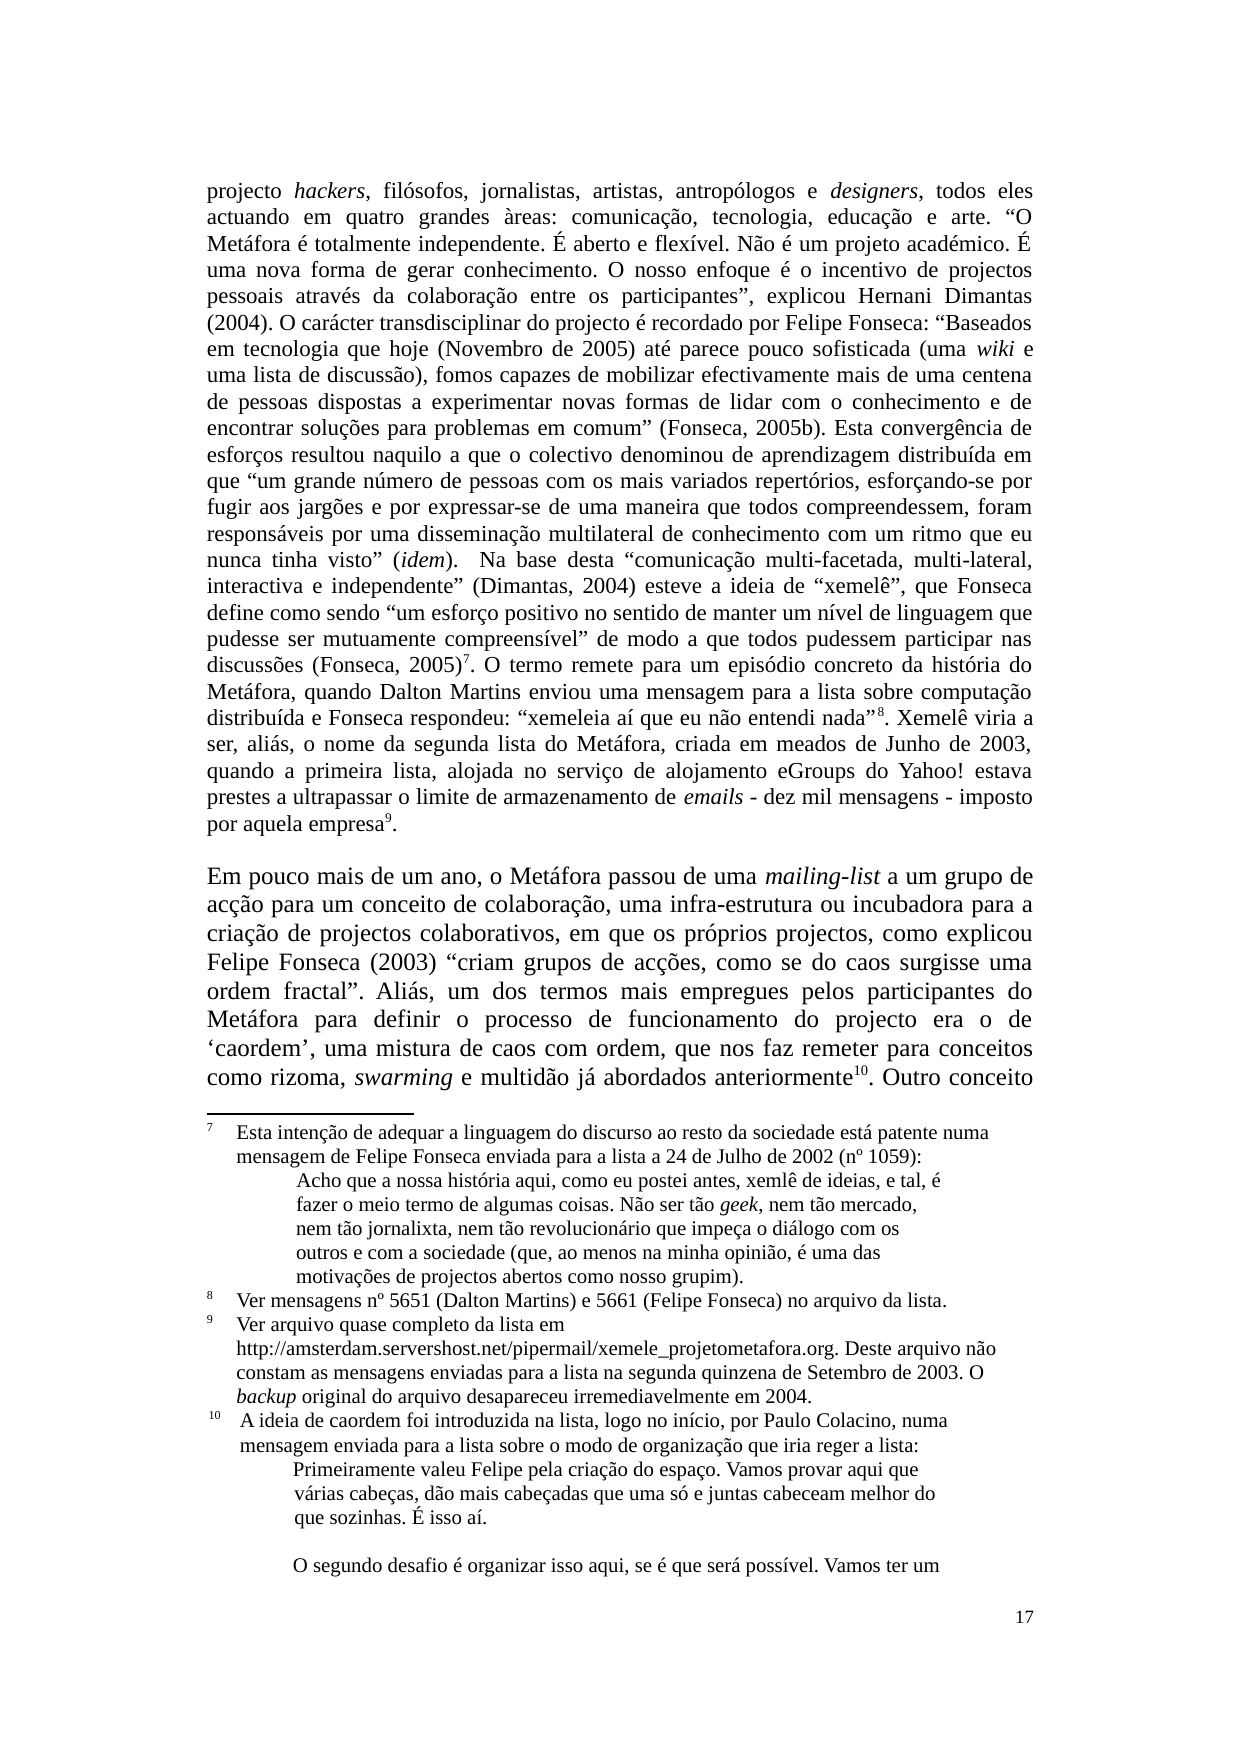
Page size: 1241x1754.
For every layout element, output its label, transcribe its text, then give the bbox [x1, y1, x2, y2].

text Acho que a nossa história aqui, como eu postei antes, xemlê de ideias, e tal, é fazer o meio termo de algumas coisas. Não ser tão geek, nem tão mercado, nem tão jornalixta, nem tão revolucionário que impeça o diálogo com os outros e com a sociedade (que, ao menos na minha opinião, é uma das motivações de projectos abertos como nosso grupim). [266, 1168, 948, 1288]
text A ideia de caordem foi introduzida na lista, logo no início, por Paulo Colacino, numa mensagem enviada para a lista sobre o modo de organização que iria reger a lista: [208, 1408, 1033, 1457]
text Ver mensagens nº 5651 (Dalton Martins) e 5661 (Felipe Fonseca) no arquivo da lista. [207, 1288, 1033, 1312]
text Primeiramente valeu Felipe pela criação do espaço. Vamos provar aqui que várias cabeças, dão mais cabeçadas que uma só e juntas cabeceam melhor do que sozinhas. É isso aí. [293, 1457, 944, 1529]
text Em pouco mais de um ano, o Metáfora passou de uma mailing-list a um grupo de acção para um conceito de colaboração, uma infra-estrutura ou incubadora para a criação de projectos colaborativos, em que os próprios projectos, como explicou Felipe Fonseca (2003) “criam grupos de acções, como se do caos surgisse uma ordem fractal”. Aliás, um dos termos mais empregues pelos participantes do Metáfora para definir o processo de funcionamento do projecto era o de ‘caordem’, uma mistura de caos com ordem, que nos faz remeter para conceitos como rizoma, swarming e multidão já abordados anteriormente. Outro conceito essencial para compreender o Metáfora é o de Inteligência Colectiva, introduzido por Pierre Lévy, segundo o qual estamos a assistir à emergência de uma nova era do conhecimento que irá produzir uma consciência humana global. No texto de apresentação do colectivo, pode-se ler: “Metáfora é uma inteligência colectiva para gerar inteligências colectivas. Um projecto aberto de pesquisa e desenvolvimento em diversas áreas do conhecimento, baseado em algumas premissas do modo de produção open source.” Mais à frente, verifica-se que o plano de actuação do projecto passava pela realização de “acções multiplicadoras de inteligência colectiva envolvendo o uso de redes de informação”. Do mesmo modo, Hernani Dimantas enfatizava essa visão do Metáfora inteligência colectiva num artigo publicado na revista electrónica Nova-E ainda durante a fase inicial do projecto. [207, 861, 1033, 1091]
text O segundo desafio é organizar isso aqui, se é que será possível. Vamos ter um [293, 1553, 944, 1577]
text Ver arquivo quase completo da lista em http://amsterdam.servershost.net/pipermail/xemele_projetometafora.org. Deste arquivo não constam as mensagens enviadas para a lista na segunda quinzena de Setembro de 2003. O backup original do arquivo desapareceu irremediavelmente em 2004. [207, 1312, 1033, 1408]
text projecto hackers, filósofos, jornalistas, artistas, antropólogos e designers, todos eles actuando em quatro grandes àreas: comunicação, tecnologia, educação e arte. “O Metáfora é totalmente independente. É aberto e flexível. Não é um projeto académico. É uma nova forma de gerar conhecimento. O nosso enfoque é o incentivo de projectos pessoais através da colaboração entre os participantes”, explicou Hernani Dimantas (2004). O carácter transdisciplinar do projecto é recordado por Felipe Fonseca: “Baseados em tecnologia que hoje (Novembro de 2005) até parece pouco sofisticada (uma wiki e uma lista de discussão), fomos capazes de mobilizar efectivamente mais de uma centena de pessoas dispostas a experimentar novas formas de lidar com o conhecimento e de encontrar soluções para problemas em comum” (Fonseca, 2005b). Esta convergência de esforços resultou naquilo a que o colectivo denominou de aprendizagem distribuída em que “um grande número de pessoas com os mais variados repertórios, esforçando-se por fugir aos jargões e por expressar-se de uma maneira que todos compreendessem, foram responsáveis por uma disseminação multilateral de conhecimento com um ritmo que eu nunca tinha visto” (idem). Na base desta “comunicação multi-facetada, multi-lateral, interactiva e independente” (Dimantas, 2004) esteve a ideia de “xemelê”, que Fonseca define como sendo “um esforço positivo no sentido de manter um nível de linguagem que pudesse ser mutuamente compreensível” de modo a que todos pudessem participar nas discussões (Fonseca, 2005). O termo remete para um episódio concreto da história do Metáfora, quando Dalton Martins enviou uma mensagem para a lista sobre computação distribuída e Fonseca respondeu: “xemeleia aí que eu não entendi nada”. Xemelê viria a ser, aliás, o nome da segunda lista do Metáfora, criada em meados de Junho de 2003, quando a primeira lista, alojada no serviço de alojamento eGroups do Yahoo! estava prestes a ultrapassar o limite de armazenamento de emails - dez mil mensagens - imposto por aquela empresa. [207, 177, 1033, 836]
text Esta intenção de adequar a linguagem do discurso ao resto da sociedade está patente numa mensagem de Felipe Fonseca enviada para a lista a 24 de Julho de 2002 (nº 1059): [207, 1120, 1033, 1168]
